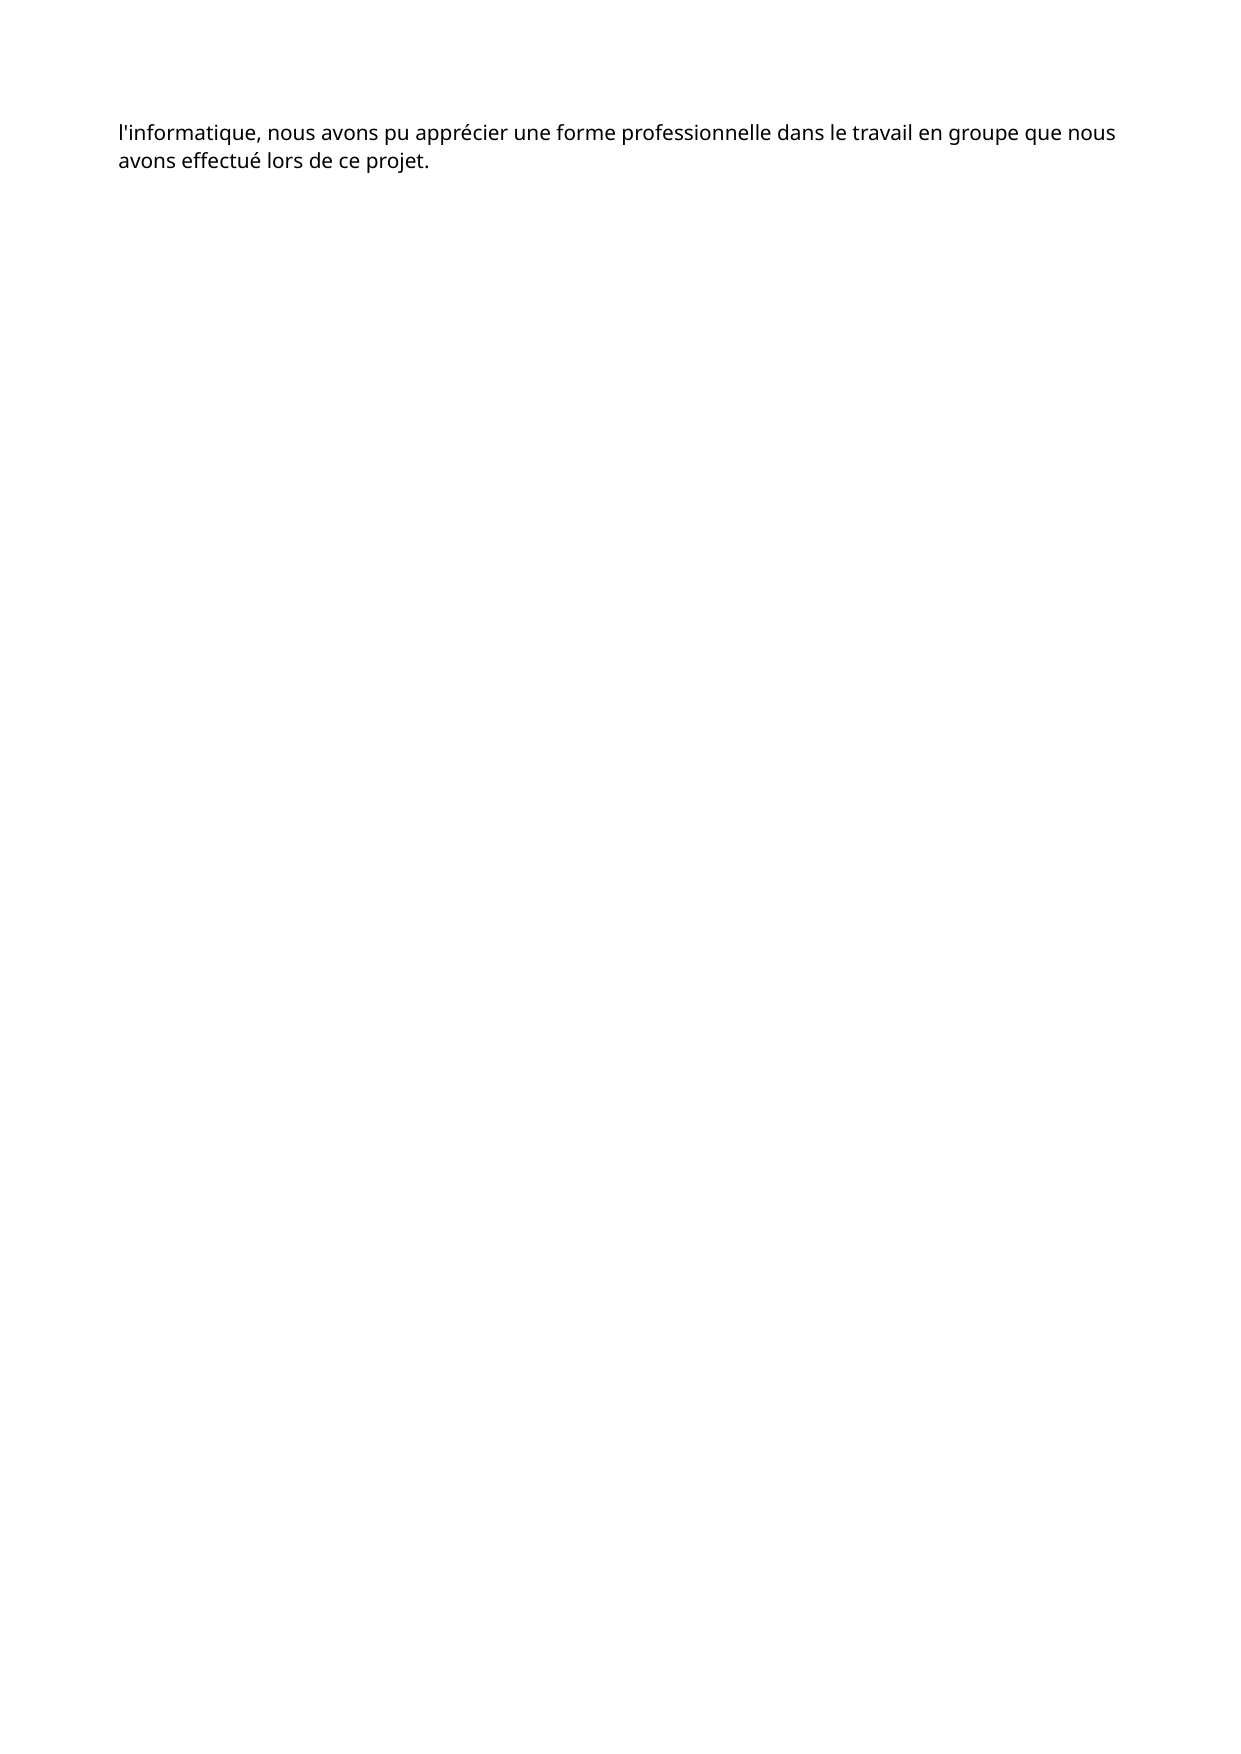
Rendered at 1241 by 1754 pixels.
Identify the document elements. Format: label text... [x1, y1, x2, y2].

text l'informatique, nous avons pu apprécier une forme professionnelle dans le travail en groupe que nous avons effectué lors de ce projet. [118, 118, 1122, 175]
